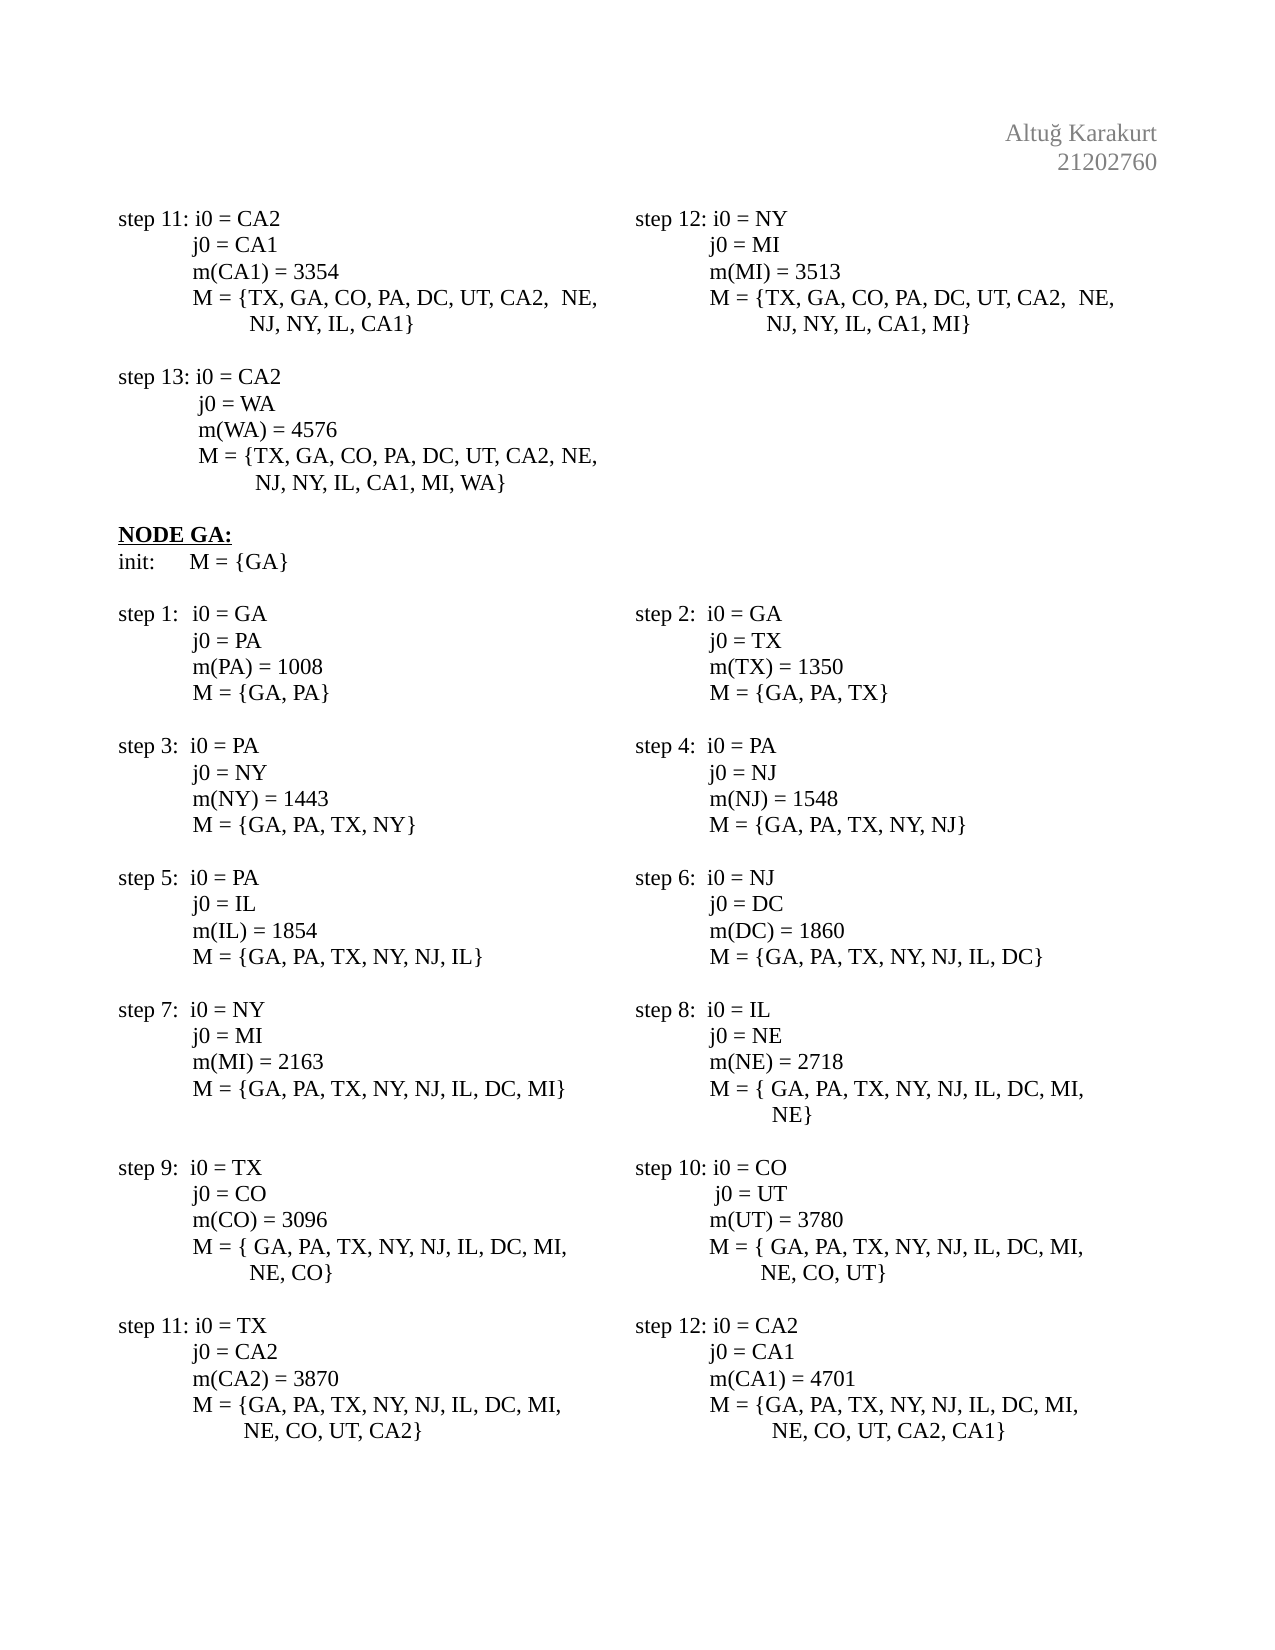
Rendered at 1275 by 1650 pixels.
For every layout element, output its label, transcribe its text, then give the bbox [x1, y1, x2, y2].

text step 7: i0 = NY step 8: i0 = IL [118, 996, 1157, 1022]
text j0 = CO j0 = UT [118, 1180, 1157, 1207]
text step 13: i0 = CA2 [118, 363, 1157, 389]
text m(CA1) = 3354 m(MI) = 3513 [118, 258, 1157, 284]
text step 9: i0 = TX step 10: i0 = CO [118, 1154, 1157, 1180]
text M = {GA, PA, TX, NY, NJ, IL} M = {GA, PA, TX, NY, NJ, IL, DC} [118, 943, 1157, 969]
text m(CA2) = 3870 m(CA1) = 4701 [118, 1365, 1157, 1391]
text step 11: i0 = CA2 step 12: i0 = NY [118, 205, 1157, 231]
text j0 = IL j0 = DC [118, 890, 1157, 917]
text step 1: i0 = GA step 2: i0 = GA [118, 600, 1157, 627]
text NE, CO} NE, CO, UT} [118, 1259, 1157, 1286]
text step 5: i0 = PA step 6: i0 = NJ [118, 864, 1157, 890]
text j0 = WA [118, 389, 1157, 416]
text m(IL) = 1854 m(DC) = 1860 [118, 917, 1157, 943]
text j0 = CA2 j0 = CA1 [118, 1338, 1157, 1365]
text NJ, NY, IL, CA1, MI, WA} [118, 469, 1157, 495]
text NJ, NY, IL, CA1} NJ, NY, IL, CA1, MI} [118, 311, 1157, 337]
text M = { GA, PA, TX, NY, NJ, IL, DC, MI, M = { GA, PA, TX, NY, NJ, IL, DC, MI, [118, 1233, 1157, 1259]
text m(PA) = 1008 m(TX) = 1350 [118, 653, 1157, 679]
text step 11: i0 = TX step 12: i0 = CA2 [118, 1312, 1157, 1338]
text init: M = {GA} [118, 548, 1157, 574]
text NE, CO, UT, CA2} NE, CO, UT, CA2, CA1} [118, 1417, 1157, 1444]
text M = {GA, PA, TX, NY, NJ, IL, DC, MI} M = { GA, PA, TX, NY, NJ, IL, DC, MI, NE} [118, 1075, 1157, 1127]
text m(WA) = 4576 [118, 416, 1157, 442]
text NODE GA: [118, 521, 1157, 548]
text m(MI) = 2163 m(NE) = 2718 [118, 1048, 1157, 1075]
text j0 = PA j0 = TX [118, 627, 1157, 653]
text M = {TX, GA, CO, PA, DC, UT, CA2, NE, M = {TX, GA, CO, PA, DC, UT, CA2, NE, [118, 284, 1157, 311]
text j0 = MI j0 = NE [118, 1022, 1157, 1048]
text m(NY) = 1443 m(NJ) = 1548 [118, 785, 1157, 811]
text M = {GA, PA} M = {GA, PA, TX} [118, 679, 1157, 706]
text M = {GA, PA, TX, NY} M = {GA, PA, TX, NY, NJ} [118, 811, 1157, 838]
text j0 = CA1 j0 = MI [118, 231, 1157, 258]
text M = {GA, PA, TX, NY, NJ, IL, DC, MI, M = {GA, PA, TX, NY, NJ, IL, DC, MI, [118, 1391, 1157, 1417]
text step 3: i0 = PA step 4: i0 = PA [118, 732, 1157, 758]
text M = {TX, GA, CO, PA, DC, UT, CA2, NE, [118, 442, 1157, 469]
text m(CO) = 3096 m(UT) = 3780 [118, 1207, 1157, 1233]
text j0 = NY j0 = NJ [118, 758, 1157, 785]
